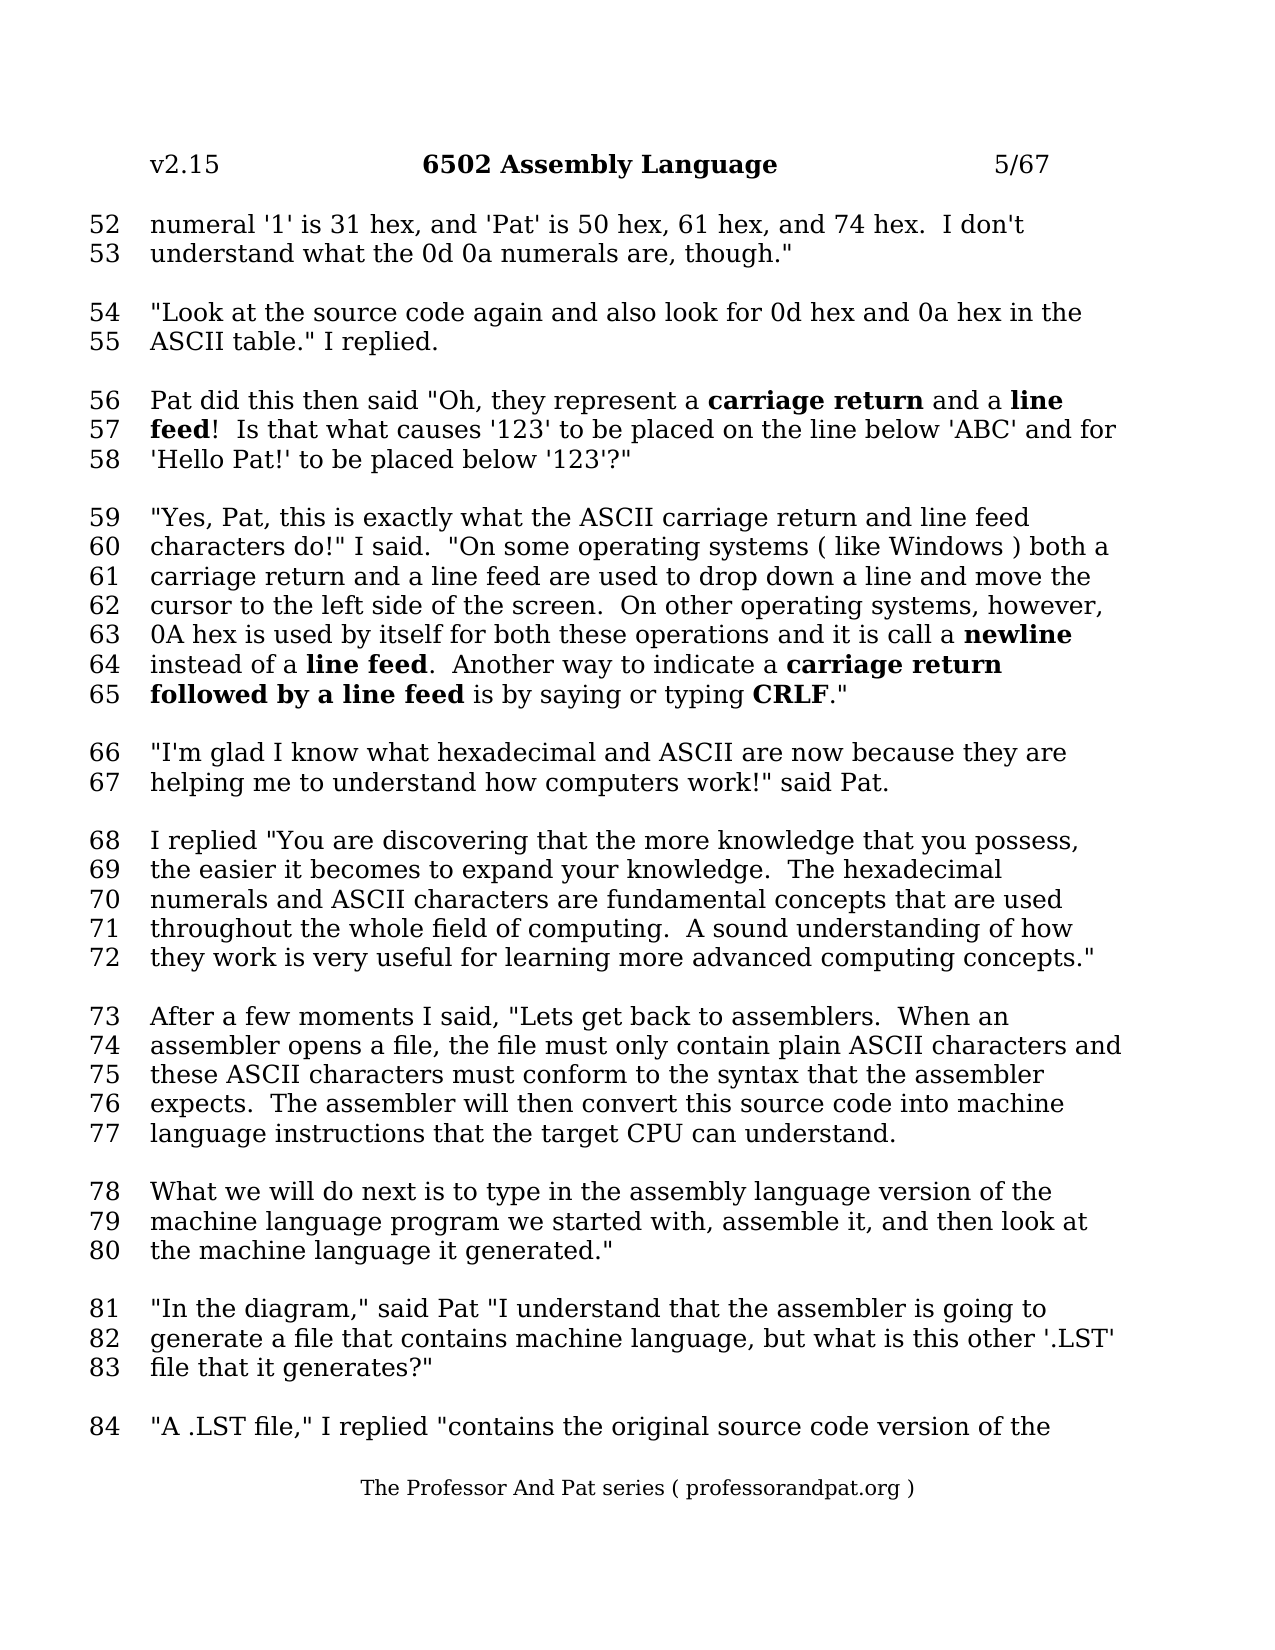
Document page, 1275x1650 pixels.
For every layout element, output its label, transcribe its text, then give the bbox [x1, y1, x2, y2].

text "Look at the source code again and also look for 0d hex and 0a hex in the ASCII table." I replied. [150, 298, 1125, 356]
text "In the diagram," said Pat "I understand that the assembler is going to generate a file that contains machine language, but what is this other '.LST' file that it generates?" [150, 1294, 1125, 1382]
text What we will do next is to type in the assembly language version of the machine language program we started with, assemble it, and then look at the machine language it generated." [150, 1177, 1125, 1265]
text I replied "You are discovering that the more knowledge that you possess, the easier it becomes to expand your knowledge. The hexadecimal numerals and ASCII characters are fundamental concepts that are used throughout the whole field of computing. A sound understanding of how they work is very useful for learning more advanced computing concepts." [150, 826, 1125, 973]
text numeral '1' is 31 hex, and 'Pat' is 50 hex, 61 hex, and 74 hex. I don't understand what the 0d 0a numerals are, though." [150, 210, 1125, 268]
text Pat did this then said "Oh, they represent a carriage return and a line feed! Is that what causes '123' to be placed on the line below 'ABC' and for 'Hello Pat!' to be placed below '123'?" [150, 386, 1125, 474]
text "Yes, Pat, this is exactly what the ASCII carriage return and line feed characters do!" I said. "On some operating systems ( like Windows ) both a carriage return and a line feed are used to drop down a line and move the cursor to the left side of the screen. On other operating systems, however, 0A hex is used by itself for both these operations and it is call a newline instead of a line feed. Another way to indicate a carriage return followed by a line feed is by saying or typing CRLF." [150, 503, 1125, 709]
text "A .LST file," I replied "contains the original source code version of the [150, 1412, 1125, 1441]
text "I'm glad I know what hexadecimal and ASCII are now because they are helping me to understand how computers work!" said Pat. [150, 738, 1125, 797]
text After a few moments I said, "Lets get back to assemblers. When an assembler opens a file, the file must only contain plain ASCII characters and these ASCII characters must conform to the syntax that the assembler expects. The assembler will then convert this source code into machine language instructions that the target CPU can understand. [150, 1002, 1125, 1148]
